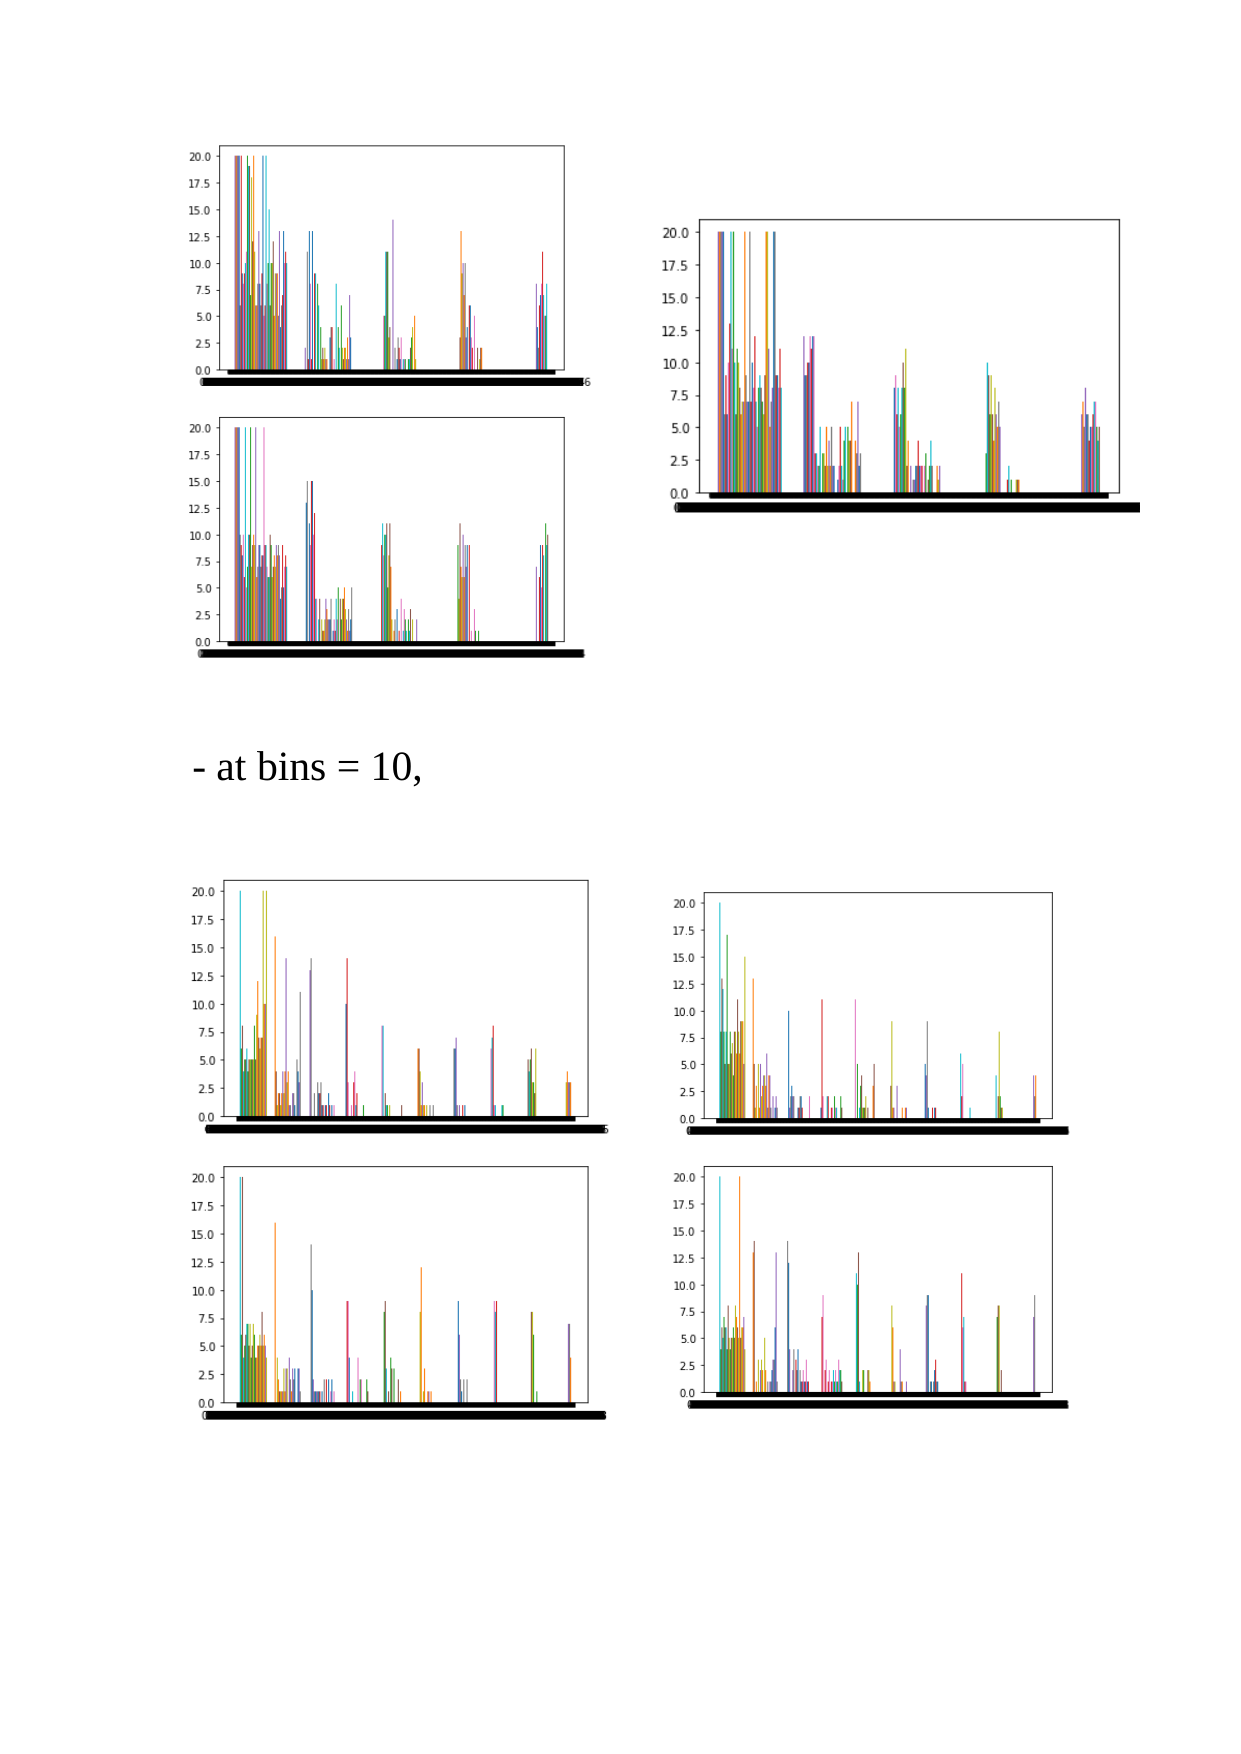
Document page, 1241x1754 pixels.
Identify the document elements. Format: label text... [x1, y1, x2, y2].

picture [650, 199, 1140, 534]
picture [662, 889, 1079, 1418]
picture [183, 135, 605, 669]
picture [182, 870, 628, 1436]
text - at bins = 10, [118, 741, 1122, 789]
